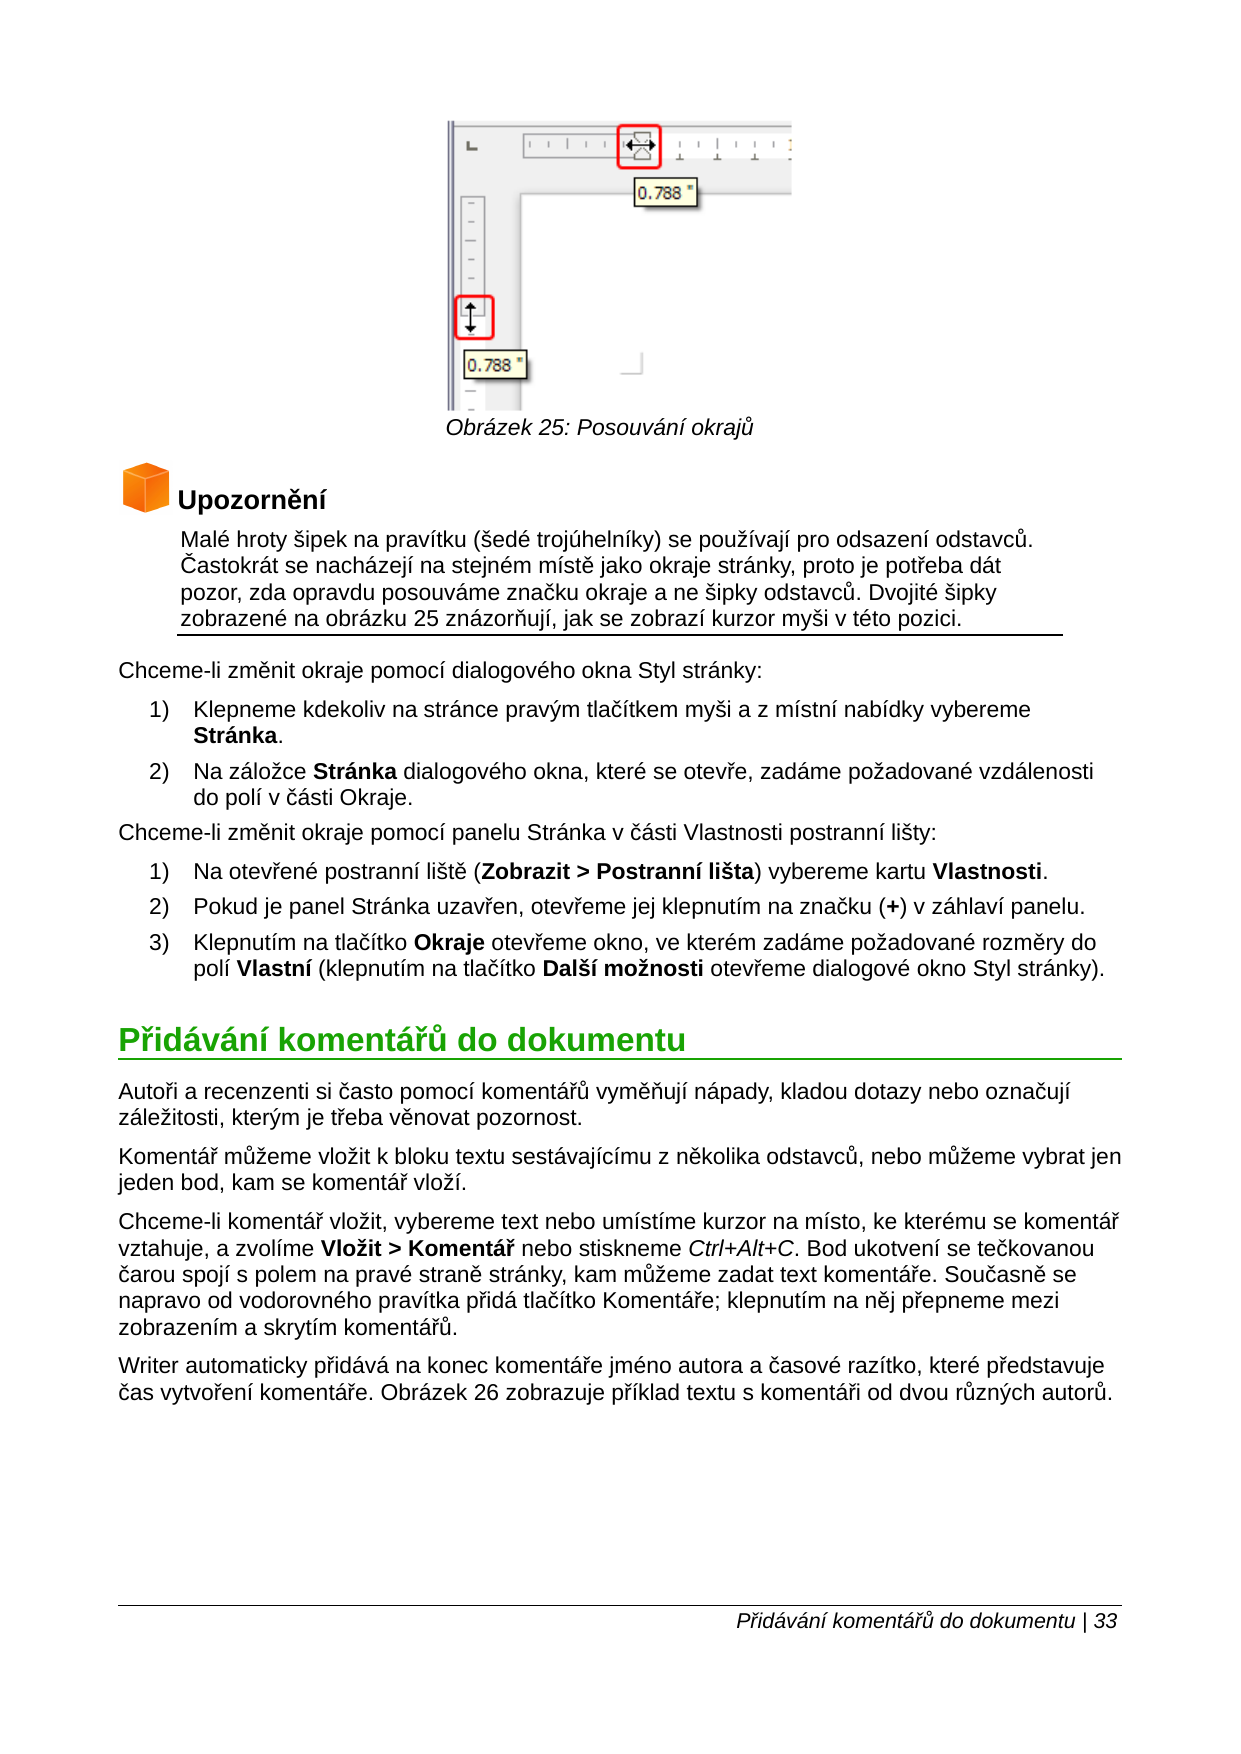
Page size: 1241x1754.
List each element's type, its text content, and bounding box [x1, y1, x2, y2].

list Klepnutím na tlačítko Okraje otevřeme okno, ve kterém zadáme požadované rozměry do polí Vlastní (klepnutím na tlačítko Další možnosti otevřeme dialogové okno Styl stránky). [169, 928, 1122, 981]
list Na otevřené postranní liště (Zobrazit > Postranní lišta) vybereme kartu Vlastnosti. [169, 858, 1122, 884]
list Klepneme kdekoliv na stránce pravým tlačítkem myši a z místní nabídky vybereme Stránka. [169, 696, 1122, 749]
list Pokud je panel Stránka uzavřen, otevřeme jej klepnutím na značku (+) v záhlaví panelu. [169, 893, 1122, 920]
text Malé hroty šipek na pravítku (šedé trojúhelníky) se používají pro odsazení odstavců. Častokrát se nacházejí na stejném místě jako okraje stránky, proto je potřeba dát pozor, zda opravdu posouváme značku okraje a ne šipky odstavců. Dvojité šipky zobrazené na obrázku 25 znázorňují, jak se zobrazí kurzor myši v této pozici. [177, 523, 1063, 634]
text Obrázek 25: Posouvání okrajů [445, 414, 795, 440]
picture [119, 460, 173, 515]
list Na záložce Stránka dialogového okna, které se otevře, zadáme požadované vzdálenosti do polí v části Okraje. [169, 758, 1122, 810]
text Writer automaticky přidává na konec komentáře jméno autora a časové razítko, které představuje čas vytvoření komentáře. Obrázek 26 zobrazuje příklad textu s komentáři od dvou různých autorů. [118, 1352, 1122, 1405]
subtitle Upozornění [173, 460, 1122, 515]
text Chceme-li komentář vložit, vybereme text nebo umístíme kurzor na místo, ke kterému se komentář vztahuje, a zvolíme Vložit > Komentář nebo stiskneme Ctrl+Alt+C. Bod ukotvení se tečkovanou čarou spojí s polem na pravé straně stránky, kam můžeme zadat text komentáře. Současně se napravo od vodorovného pravítka přidá tlačítko Komentáře; klepnutím na něj přepneme mezi zobrazením a skrytím komentářů. [118, 1208, 1122, 1340]
text Chceme-li změnit okraje pomocí dialogového okna Styl stránky: [118, 657, 1122, 684]
text Komentář můžeme vložit k bloku textu sestávajícímu z několika odstavců, nebo můžeme vybrat jen jeden bod, kam se komentář vloží. [118, 1143, 1122, 1196]
picture [445, 118, 795, 414]
subtitle Přidávání komentářů do dokumentu [118, 1019, 1122, 1058]
text Chceme-li změnit okraje pomocí panelu Stránka v části Vlastnosti postranní lišty: [118, 819, 1122, 846]
text Autoři a recenzenti si často pomocí komentářů vyměňují nápady, kladou dotazy nebo označují záležitosti, kterým je třeba věnovat pozornost. [118, 1078, 1122, 1131]
